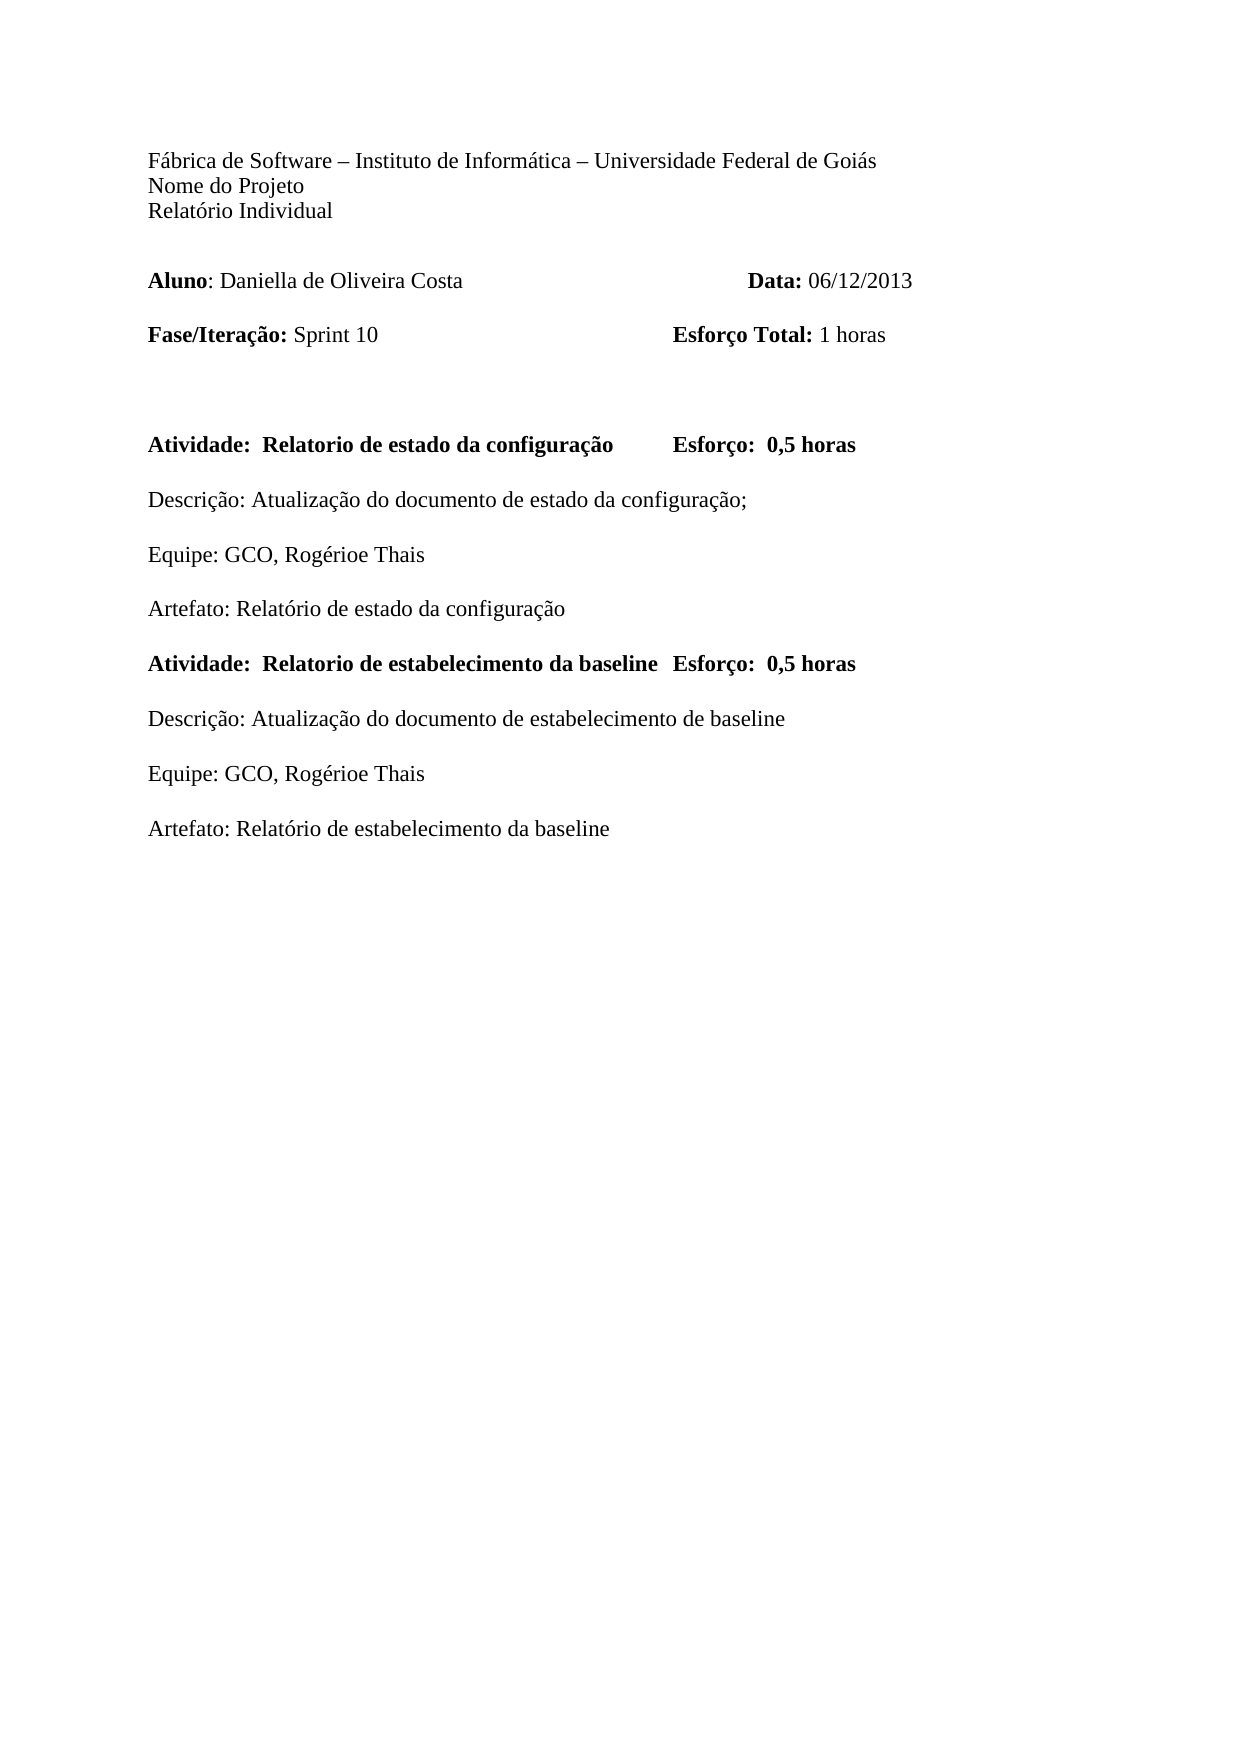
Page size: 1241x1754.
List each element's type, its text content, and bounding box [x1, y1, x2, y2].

text Descrição: Atualização do documento de estado da configuração; [148, 487, 1093, 512]
text Artefato: Relatório de estabelecimento da baseline [148, 816, 1093, 841]
text Aluno: Daniella de Oliveira Costa Data: 06/12/2013 [148, 268, 1093, 293]
text Atividade: Relatorio de estabelecimento da baseline Esforço: 0,5 horas [148, 651, 1093, 677]
text Equipe: GCO, Rogérioe Thais [148, 761, 1093, 786]
text Artefato: Relatório de estado da configuração [148, 596, 1093, 622]
text Descrição: Atualização do documento de estabelecimento de baseline [148, 706, 1093, 731]
text Atividade: Relatorio de estado da configuração Esforço: 0,5 horas [148, 432, 1093, 457]
text Fase/Iteração: Sprint 10 Esforço Total: 1 horas [148, 322, 1093, 348]
text Equipe: GCO, Rogérioe Thais [148, 542, 1093, 567]
